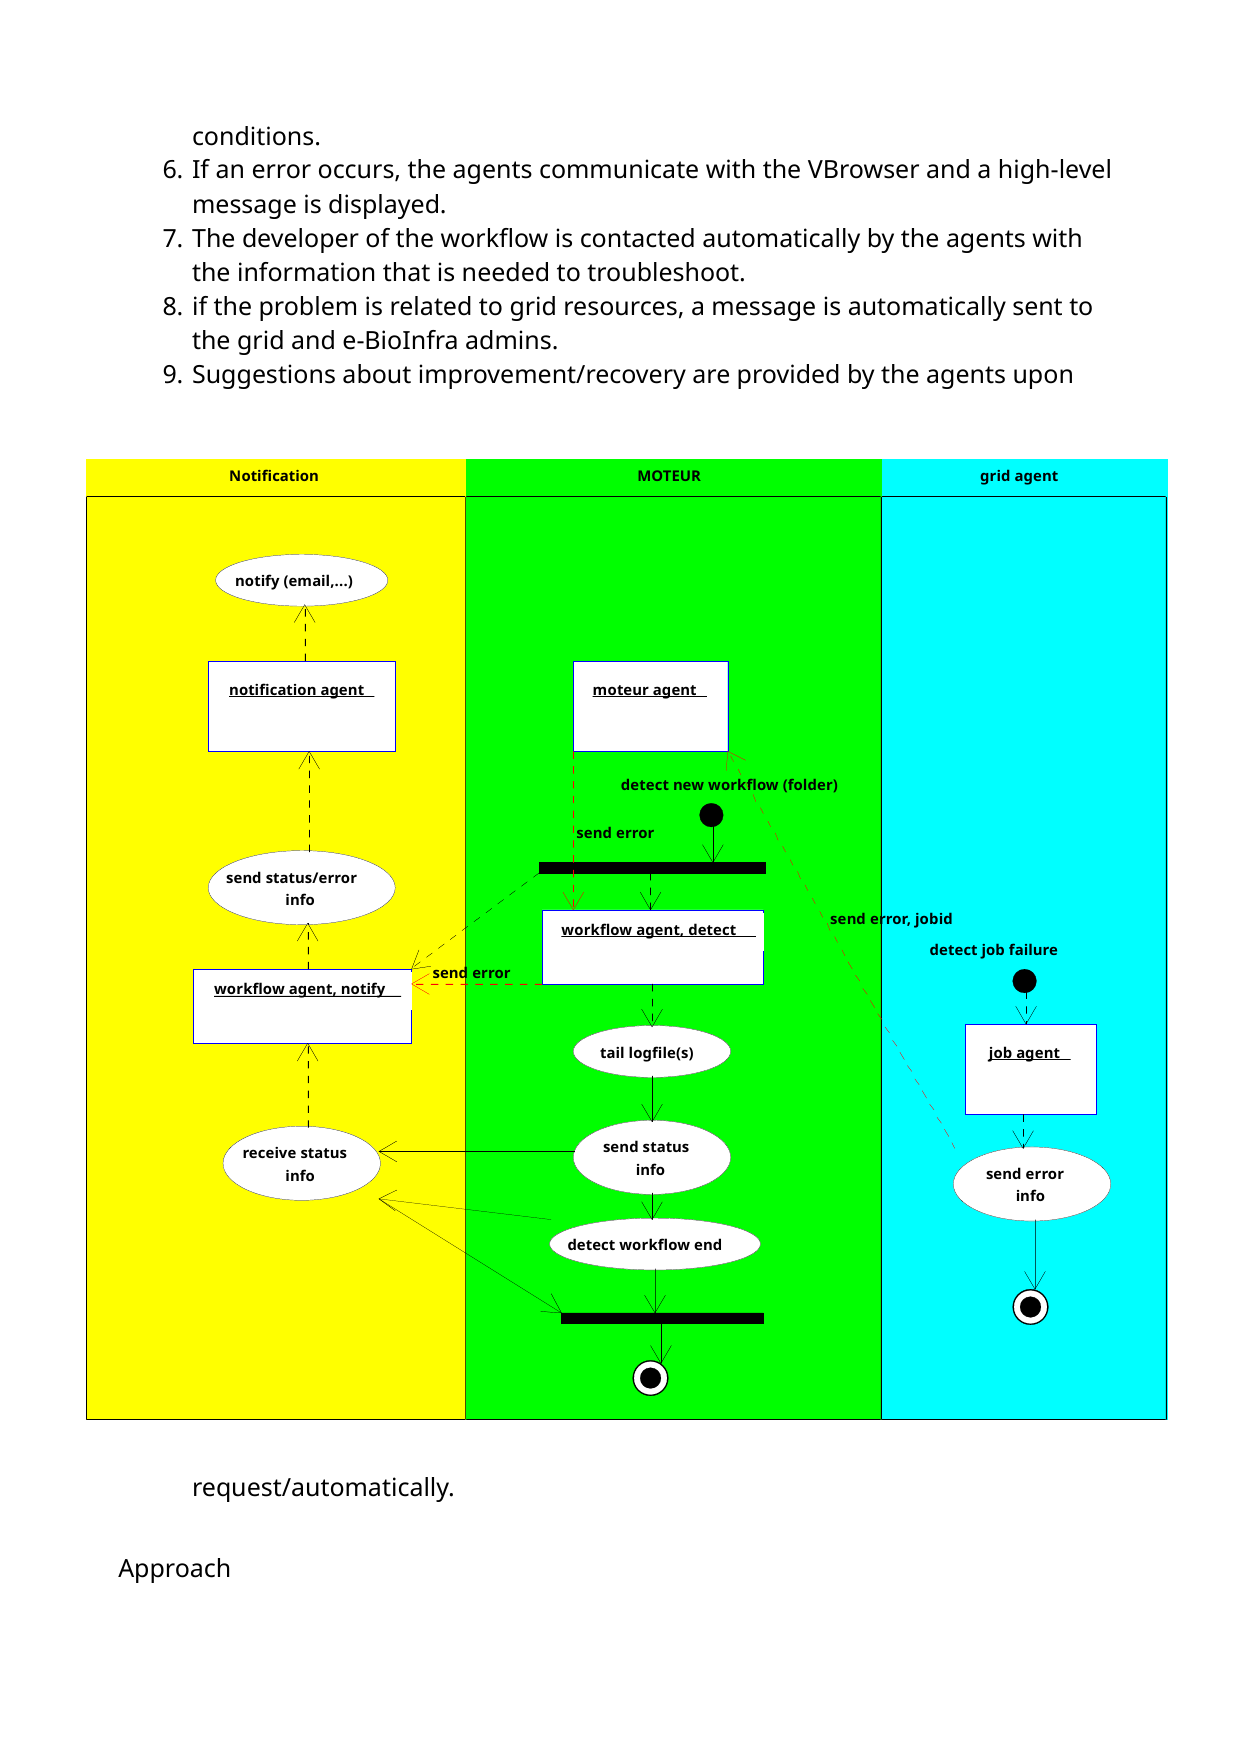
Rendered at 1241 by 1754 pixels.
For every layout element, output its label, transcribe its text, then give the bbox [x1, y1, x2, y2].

list request/automatically. [162, 1420, 1122, 1504]
list conditions. [162, 118, 1122, 152]
text Approach [118, 1550, 1122, 1584]
list if the problem is related to grid resources, a message is automatically sent to the grid and e-BioInfra admins. [162, 288, 1122, 357]
list The developer of the workflow is contacted automatically by the agents with the information that is needed to troubleshoot. [162, 220, 1122, 288]
list If an error occurs, the agents communicate with the VBrowser and a high-level message is displayed. [162, 152, 1122, 220]
list Suggestions about improvement/recovery are provided by the agents upon [162, 357, 1122, 459]
